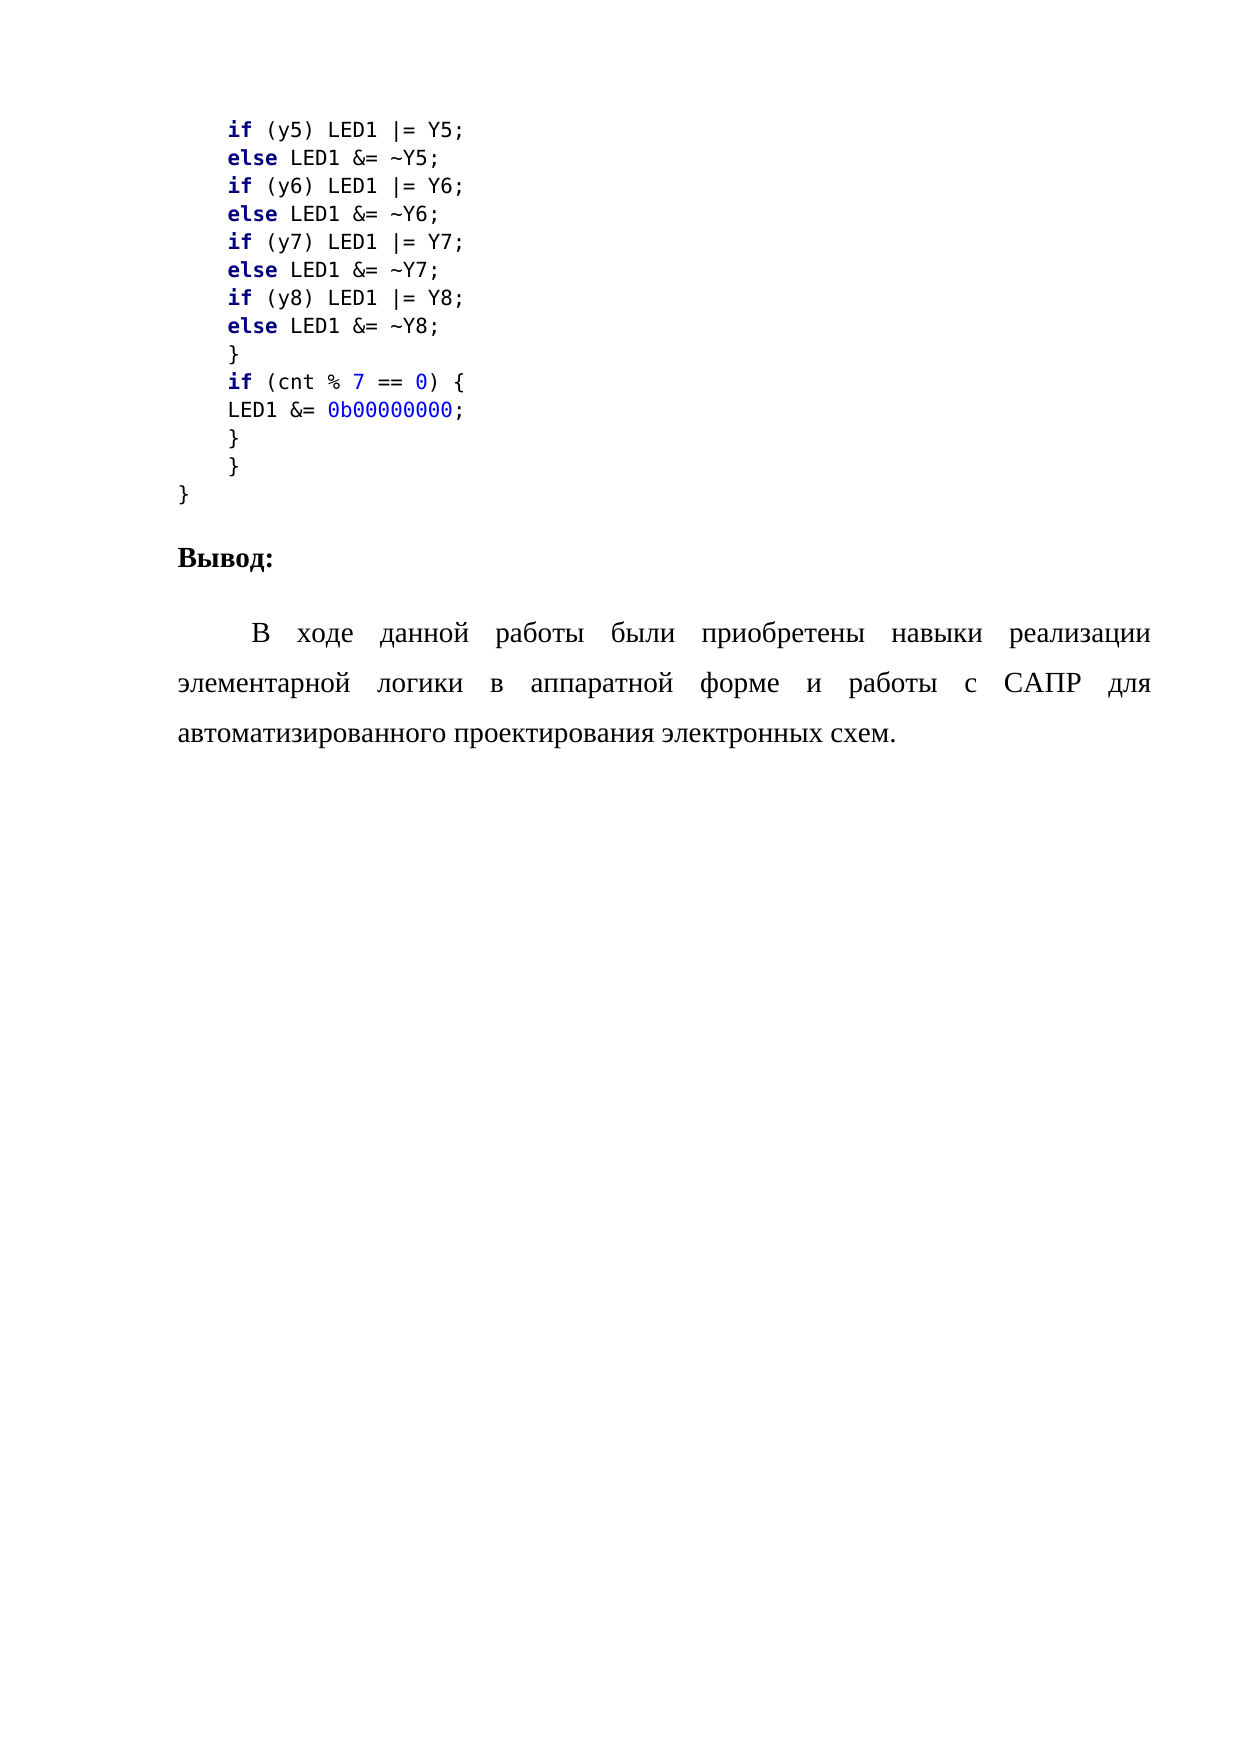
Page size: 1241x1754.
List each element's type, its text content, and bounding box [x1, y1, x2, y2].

text else LED1 &= ~Y5; [177, 146, 1152, 170]
text } [177, 342, 1152, 367]
text if (y7) LED1 |= Y7; [177, 230, 1152, 254]
text else LED1 &= ~Y6; [177, 202, 1152, 226]
text if (y8) LED1 |= Y8; [177, 286, 1152, 311]
text } [177, 426, 1152, 451]
text В ходе данной работы были приобретены навыки реализации элементарной логики в аппаратной форме и работы с САПР для автоматизированного проектирования электронных схем. [177, 615, 1152, 749]
text else LED1 &= ~Y8; [177, 314, 1152, 338]
text } [177, 454, 1152, 479]
text if (y6) LED1 |= Y6; [177, 174, 1152, 198]
text Вывод: [177, 540, 1152, 573]
text LED1 &= 0b00000000; [177, 398, 1152, 423]
text if (cnt % 7 == 0) { [177, 370, 1152, 394]
text else LED1 &= ~Y7; [177, 258, 1152, 282]
text if (y5) LED1 |= Y5; [177, 118, 1152, 142]
text } [177, 482, 1152, 507]
